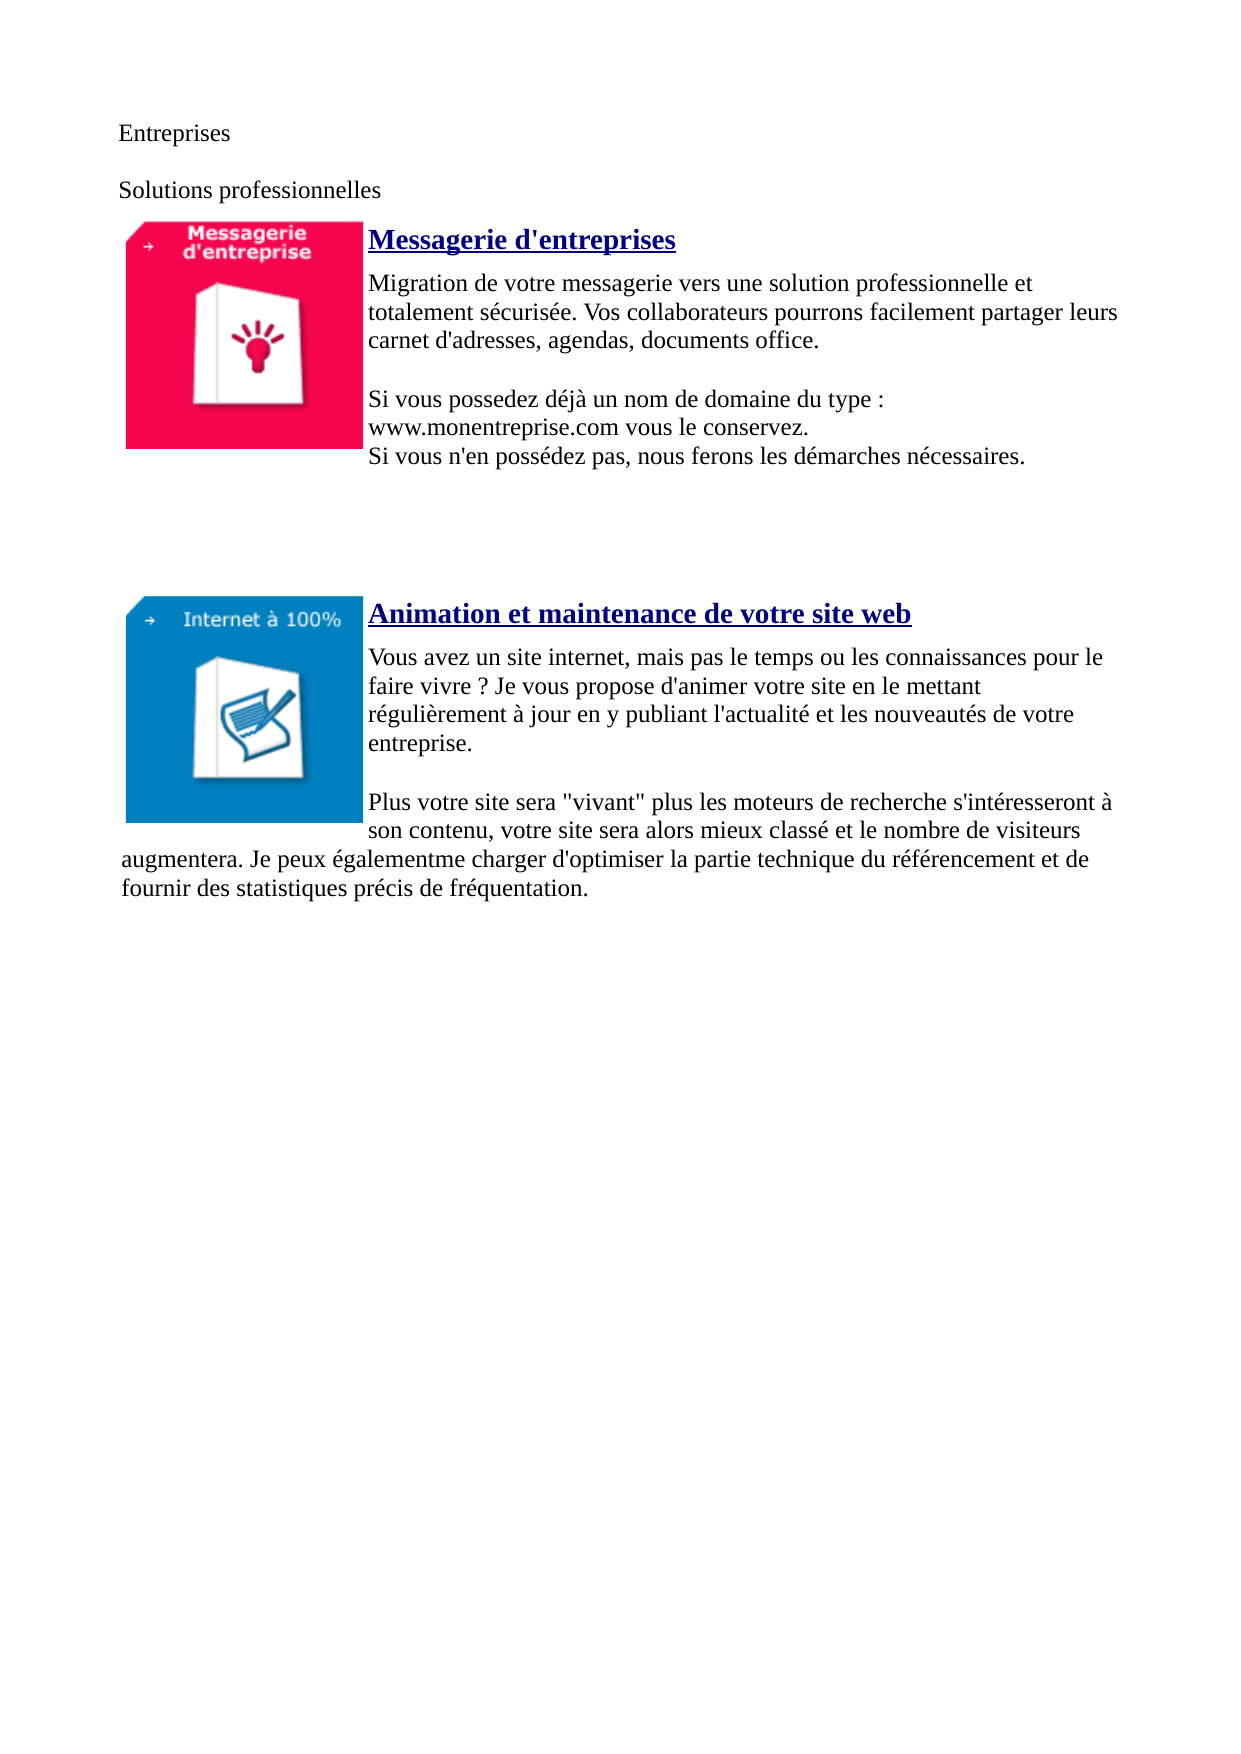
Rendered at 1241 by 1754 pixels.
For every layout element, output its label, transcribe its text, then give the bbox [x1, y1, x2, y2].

picture [146, 617, 154, 623]
picture [125, 596, 143, 616]
text Solutions professionnelles [118, 176, 1122, 204]
picture [204, 613, 240, 627]
table_cell [118, 934, 1122, 939]
picture [288, 613, 295, 626]
picture [193, 657, 304, 778]
picture [298, 612, 308, 627]
text Entreprises [118, 118, 1122, 147]
picture [268, 611, 277, 627]
picture [185, 612, 190, 626]
table_header Messagerie d'entreprises Migration de votre messagerie vers une solution professionnelle et totalement sécurisée. Vos collaborateurs pourrons facilement partager leurs carnet d'adresses, agendas, documents office. Si vous possedez déjà un nom de domaine du type : www.monentreprise.com vous le conservez. Si vous n'en possédez pas, nous ferons les démarches nécessaires. [118, 204, 1122, 550]
picture [125, 221, 364, 449]
table_header Animation et maintenance de votre site web Vous avez un site internet, mais pas le temps ou les connaissances pour le faire vivre ? Je vous propose d'animer votre site en le mettant régulièrement à jour en y publiant l'actualité et les nouveautés de votre entreprise. Plus votre site sera "vivant" plus les moteurs de recherche s'intéresseront à son contenu, votre site sera alors mieux classé et le nombre de visiteurs augmentera. Je peux égalementme charger d'optimiser la partie technique du référencement et de fournir des statistiques précis de fréquentation. [118, 579, 1122, 934]
table_header [118, 550, 1122, 579]
picture [193, 616, 201, 626]
picture [243, 613, 259, 627]
picture [311, 612, 341, 627]
